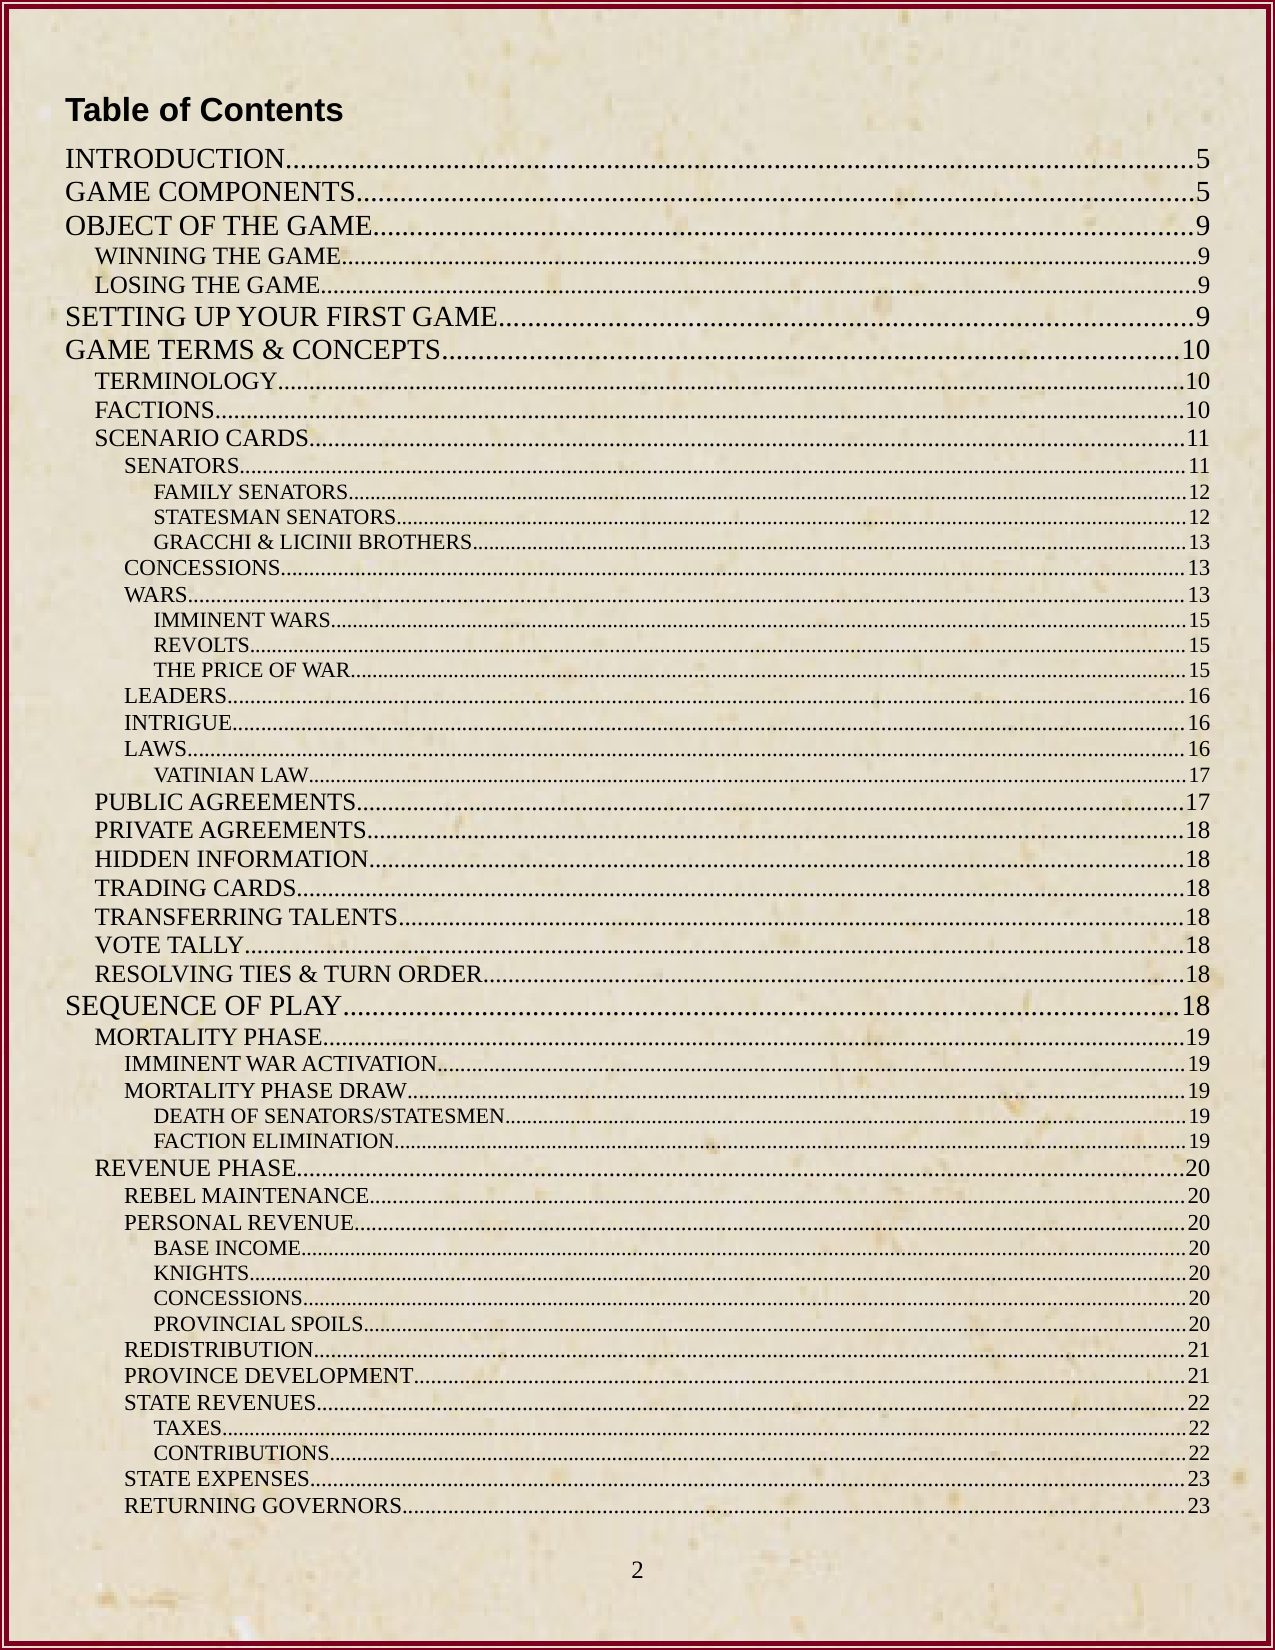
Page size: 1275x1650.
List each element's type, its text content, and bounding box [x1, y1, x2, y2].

text LAWS 16 [124, 735, 1210, 762]
text HIDDEN INFORMATION 18 [94, 844, 1210, 873]
text FACTIONS 10 [94, 395, 1210, 423]
text FACTION ELIMINATION 19 [153, 1128, 1210, 1153]
subtitle Table of Contents [65, 90, 1210, 128]
text MORTALITY PHASE 19 [94, 1022, 1210, 1050]
text TRANSFERRING TALENTS 18 [94, 902, 1210, 931]
text REDISTRIBUTION 21 [124, 1336, 1210, 1362]
text BASE INCOME 20 [153, 1235, 1210, 1260]
text TRADING CARDS 18 [94, 873, 1210, 902]
text PUBLIC AGREEMENTS 17 [94, 787, 1210, 816]
text IMMINENT WAR ACTIVATION 19 [124, 1050, 1210, 1077]
text SETTING UP YOUR FIRST GAME 9 [65, 299, 1210, 332]
text STATESMAN SENATORS 12 [153, 504, 1210, 529]
text TAXES 22 [153, 1415, 1210, 1440]
text SCENARIO CARDS 11 [94, 423, 1210, 452]
text SEQUENCE OF PLAY 18 [65, 988, 1210, 1022]
text CONTRIBUTIONS 22 [153, 1440, 1210, 1465]
text DEATH OF SENATORS/STATESMEN 19 [153, 1103, 1210, 1128]
text FAMILY SENATORS 12 [153, 479, 1210, 504]
text GAME TERMS & CONCEPTS 10 [65, 332, 1210, 366]
text GAME COMPONENTS 5 [65, 174, 1210, 208]
text LEADERS 16 [124, 683, 1210, 709]
text CONCESSIONS 13 [124, 554, 1210, 581]
text REVENUE PHASE 20 [94, 1153, 1210, 1182]
text PROVINCIAL SPOILS 20 [153, 1311, 1210, 1336]
text MORTALITY PHASE DRAW 19 [124, 1077, 1210, 1103]
text IMMINENT WARS 15 [153, 607, 1210, 632]
text VOTE TALLY 18 [94, 931, 1210, 959]
text LOSING THE GAME 9 [94, 270, 1210, 299]
text VATINIAN LAW 17 [153, 762, 1210, 787]
text WINNING THE GAME 9 [94, 241, 1210, 270]
text TERMINOLOGY 10 [94, 366, 1210, 395]
text REVOLTS 15 [153, 632, 1210, 657]
text PROVINCE DEVELOPMENT 21 [124, 1362, 1210, 1388]
text RETURNING GOVERNORS 23 [124, 1492, 1210, 1518]
text PERSONAL REVENUE 20 [124, 1209, 1210, 1235]
text GRACCHI & LICINII BROTHERS 13 [153, 529, 1210, 554]
text CONCESSIONS 20 [153, 1285, 1210, 1311]
text STATE EXPENSES 23 [124, 1465, 1210, 1492]
text INTRIGUE 16 [124, 709, 1210, 735]
text INTRODUCTION 5 [65, 141, 1210, 174]
text PRIVATE AGREEMENTS 18 [94, 816, 1210, 844]
text WARS 13 [124, 581, 1210, 607]
text SENATORS 11 [124, 452, 1210, 479]
picture [2, 2, 1273, 1648]
text RESOLVING TIES & TURN ORDER 18 [94, 959, 1210, 988]
text REBEL MAINTENANCE 20 [124, 1182, 1210, 1209]
text KNIGHTS 20 [153, 1260, 1210, 1285]
text THE PRICE OF WAR 15 [153, 657, 1210, 683]
text OBJECT OF THE GAME 9 [65, 208, 1210, 241]
text STATE REVENUES 22 [124, 1388, 1210, 1415]
